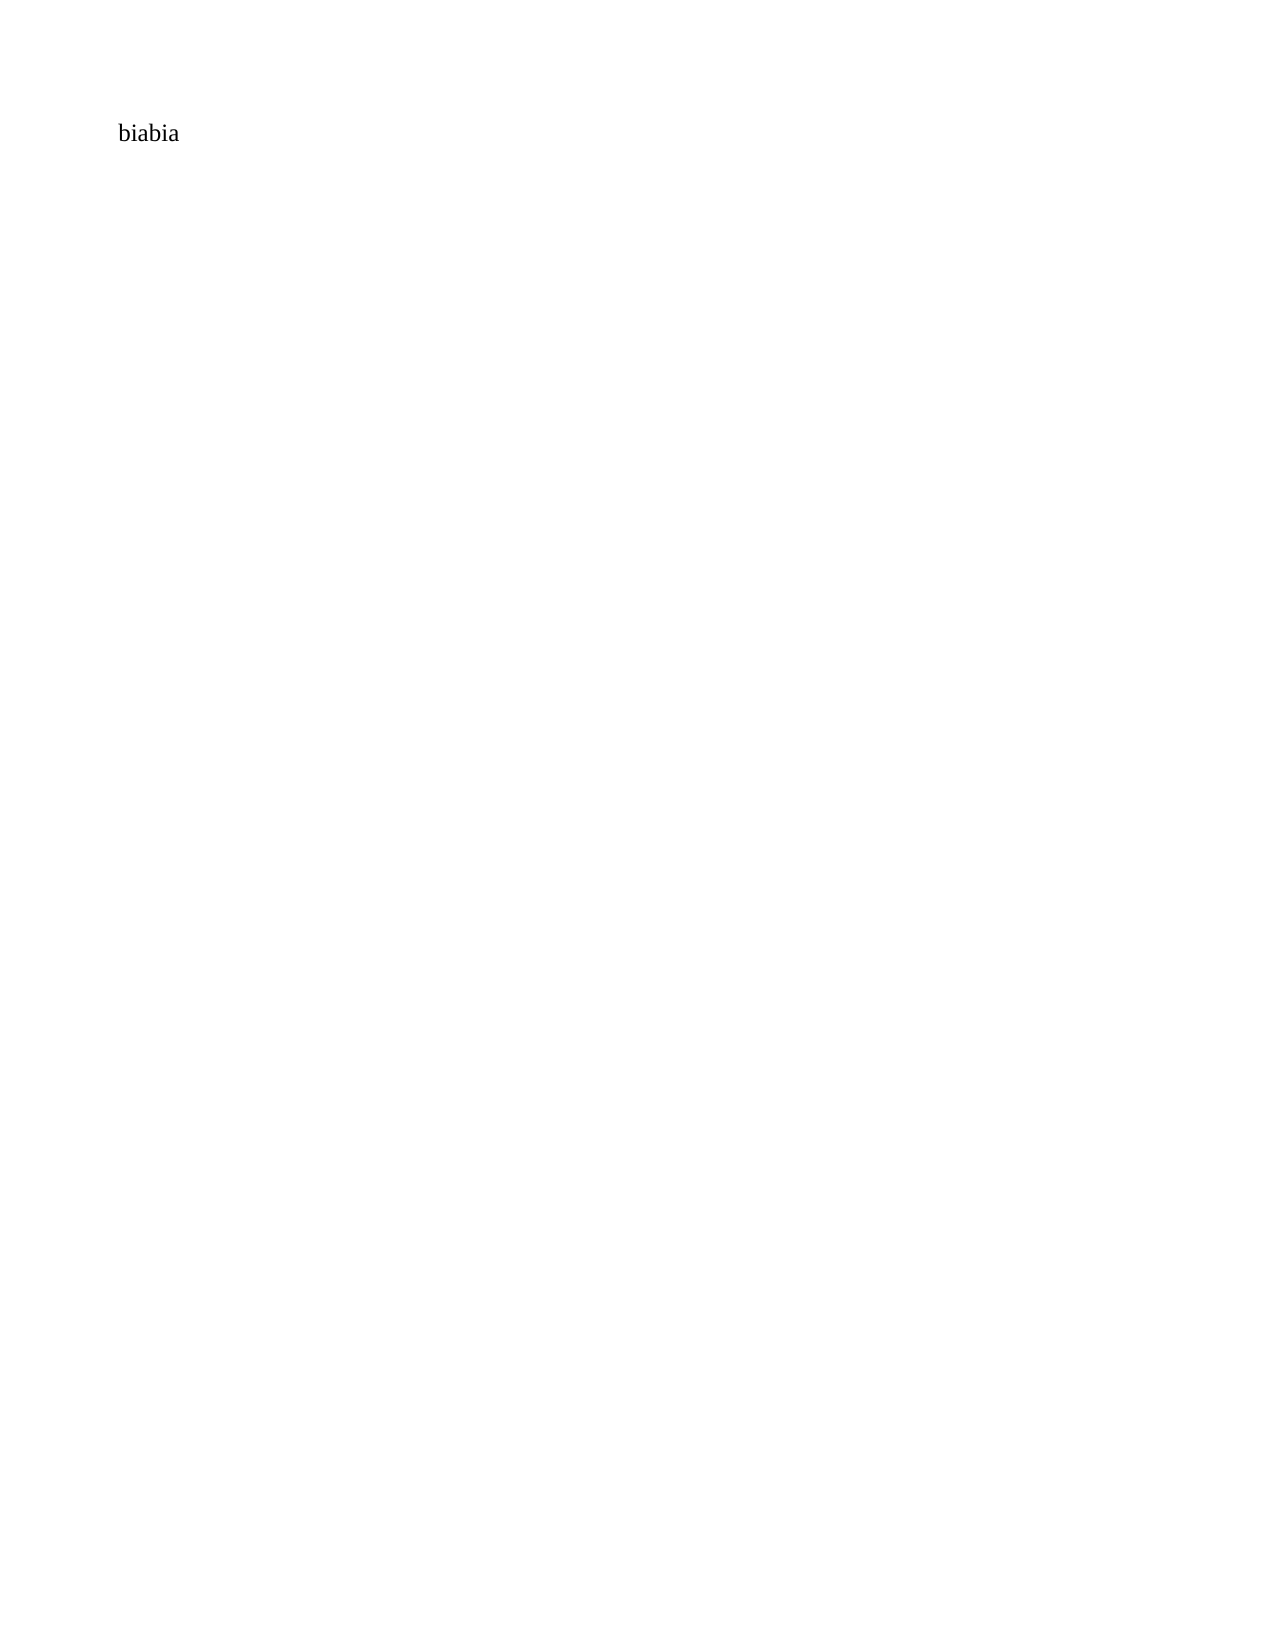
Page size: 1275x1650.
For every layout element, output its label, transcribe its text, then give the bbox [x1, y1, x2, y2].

text biabia [118, 118, 1157, 147]
